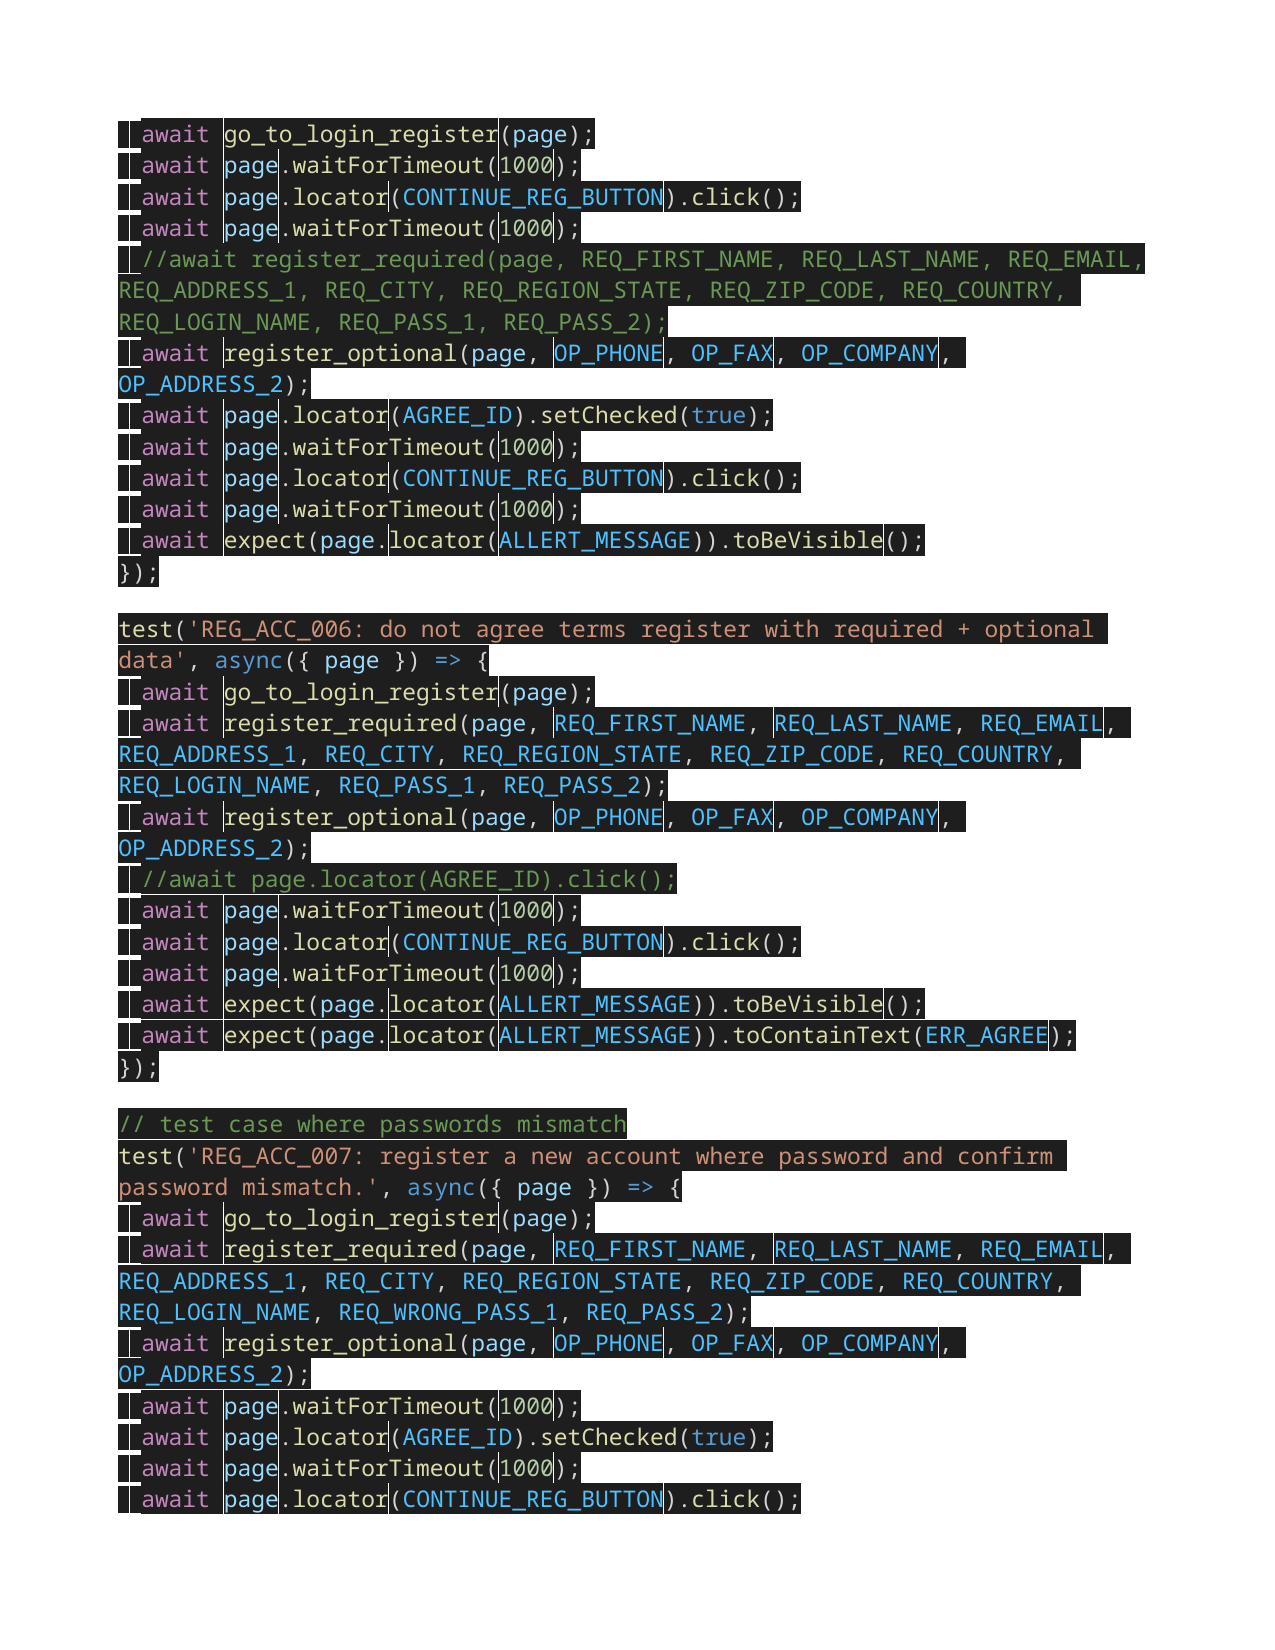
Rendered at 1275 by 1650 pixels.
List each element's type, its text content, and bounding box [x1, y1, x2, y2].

text await page.locator(AGREE_ID).setChecked(true); [118, 1421, 1157, 1452]
text await register_optional(page, OP_PHONE, OP_FAX, OP_COMPANY, OP_ADDRESS_2); [118, 801, 1157, 863]
text // test case where passwords mismatch [118, 1108, 1157, 1139]
text await page.waitForTimeout(1000); [118, 431, 1157, 462]
text await page.waitForTimeout(1000); [118, 1389, 1157, 1421]
text await expect(page.locator(ALLERT_MESSAGE)).toBeVisible(); [118, 524, 1157, 556]
text test('REG_ACC_006: do not agree terms register with required + optional data', async({ page }) => { [118, 613, 1157, 676]
text await register_optional(page, OP_PHONE, OP_FAX, OP_COMPANY, OP_ADDRESS_2); [118, 337, 1157, 399]
text await page.waitForTimeout(1000); [118, 493, 1157, 524]
text await page.waitForTimeout(1000); [118, 1452, 1157, 1483]
text await register_optional(page, OP_PHONE, OP_FAX, OP_COMPANY, OP_ADDRESS_2); [118, 1327, 1157, 1389]
text await page.waitForTimeout(1000); [118, 894, 1157, 926]
text await go_to_login_register(page); [118, 676, 1157, 707]
text //await page.locator(AGREE_ID).click(); [118, 863, 1157, 894]
text await page.locator(AGREE_ID).setChecked(true); [118, 399, 1157, 431]
text await page.locator(CONTINUE_REG_BUTTON).click(); [118, 462, 1157, 493]
text await register_required(page, REQ_FIRST_NAME, REQ_LAST_NAME, REQ_EMAIL, REQ_ADDRESS_1, REQ_CITY, REQ_REGION_STATE, REQ_ZIP_CODE, REQ_COUNTRY, REQ_LOGIN_NAME, REQ_WRONG_PASS_1, REQ_PASS_2); [118, 1233, 1157, 1327]
text await register_required(page, REQ_FIRST_NAME, REQ_LAST_NAME, REQ_EMAIL, REQ_ADDRESS_1, REQ_CITY, REQ_REGION_STATE, REQ_ZIP_CODE, REQ_COUNTRY, REQ_LOGIN_NAME, REQ_PASS_1, REQ_PASS_2); [118, 707, 1157, 801]
text test('REG_ACC_007: register a new account where password and confirm password mismatch.', async({ page }) => { [118, 1139, 1157, 1202]
text await go_to_login_register(page); [118, 118, 1157, 149]
text await page.waitForTimeout(1000); [118, 149, 1157, 181]
text await expect(page.locator(ALLERT_MESSAGE)).toContainText(ERR_AGREE); [118, 1019, 1157, 1051]
text await page.waitForTimeout(1000); [118, 212, 1157, 243]
text await page.locator(CONTINUE_REG_BUTTON).click(); [118, 926, 1157, 957]
text await page.locator(CONTINUE_REG_BUTTON).click(); [118, 1483, 1157, 1514]
text await go_to_login_register(page); [118, 1202, 1157, 1233]
text }); [118, 556, 1157, 587]
text await page.waitForTimeout(1000); [118, 957, 1157, 988]
text await expect(page.locator(ALLERT_MESSAGE)).toBeVisible(); [118, 988, 1157, 1019]
text //await register_required(page, REQ_FIRST_NAME, REQ_LAST_NAME, REQ_EMAIL, REQ_ADDRESS_1, REQ_CITY, REQ_REGION_STATE, REQ_ZIP_CODE, REQ_COUNTRY, REQ_LOGIN_NAME, REQ_PASS_1, REQ_PASS_2); [118, 243, 1157, 337]
text await page.locator(CONTINUE_REG_BUTTON).click(); [118, 181, 1157, 212]
text }); [118, 1051, 1157, 1082]
